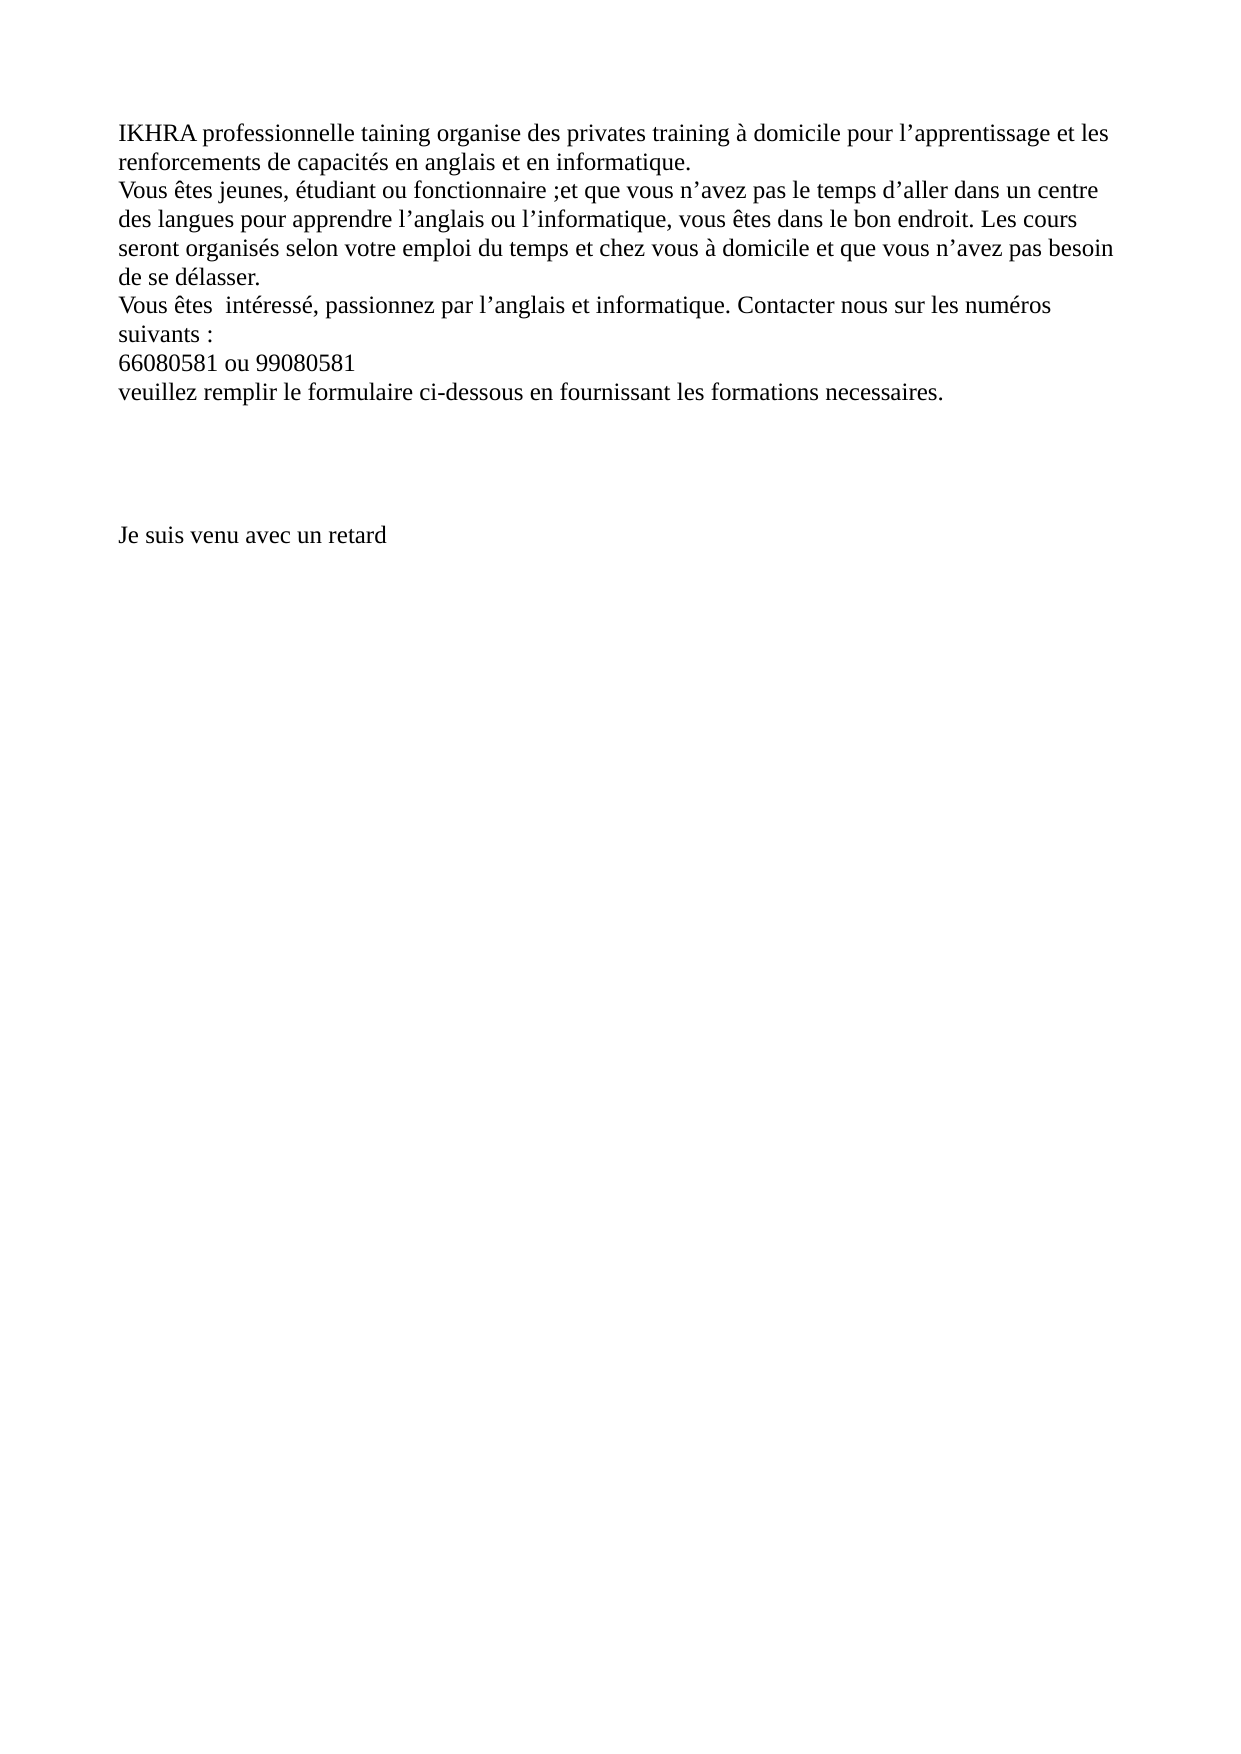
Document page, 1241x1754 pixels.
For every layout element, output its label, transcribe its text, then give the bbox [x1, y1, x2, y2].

text Vous êtes jeunes, étudiant ou fonctionnaire ;et que vous n’avez pas le temps d’aller dans un centre des langues pour apprendre l’anglais ou l’informatique, vous êtes dans le bon endroit. Les cours seront organisés selon votre emploi du temps et chez vous à domicile et que vous n’avez pas besoin de se délasser. [118, 176, 1122, 291]
text veuillez remplir le formulaire ci-dessous en fournissant les formations necessaires. [118, 377, 1122, 406]
text 66080581 ou 99080581 [118, 348, 1122, 377]
text IKHRA professionnelle taining organise des privates training à domicile pour l’apprentissage et les renforcements de capacités en anglais et en informatique. [118, 118, 1122, 176]
text Je suis venu avec un retard [118, 521, 1122, 549]
text Vous êtes intéressé, passionnez par l’anglais et informatique. Contacter nous sur les numéros suivants : [118, 291, 1122, 348]
